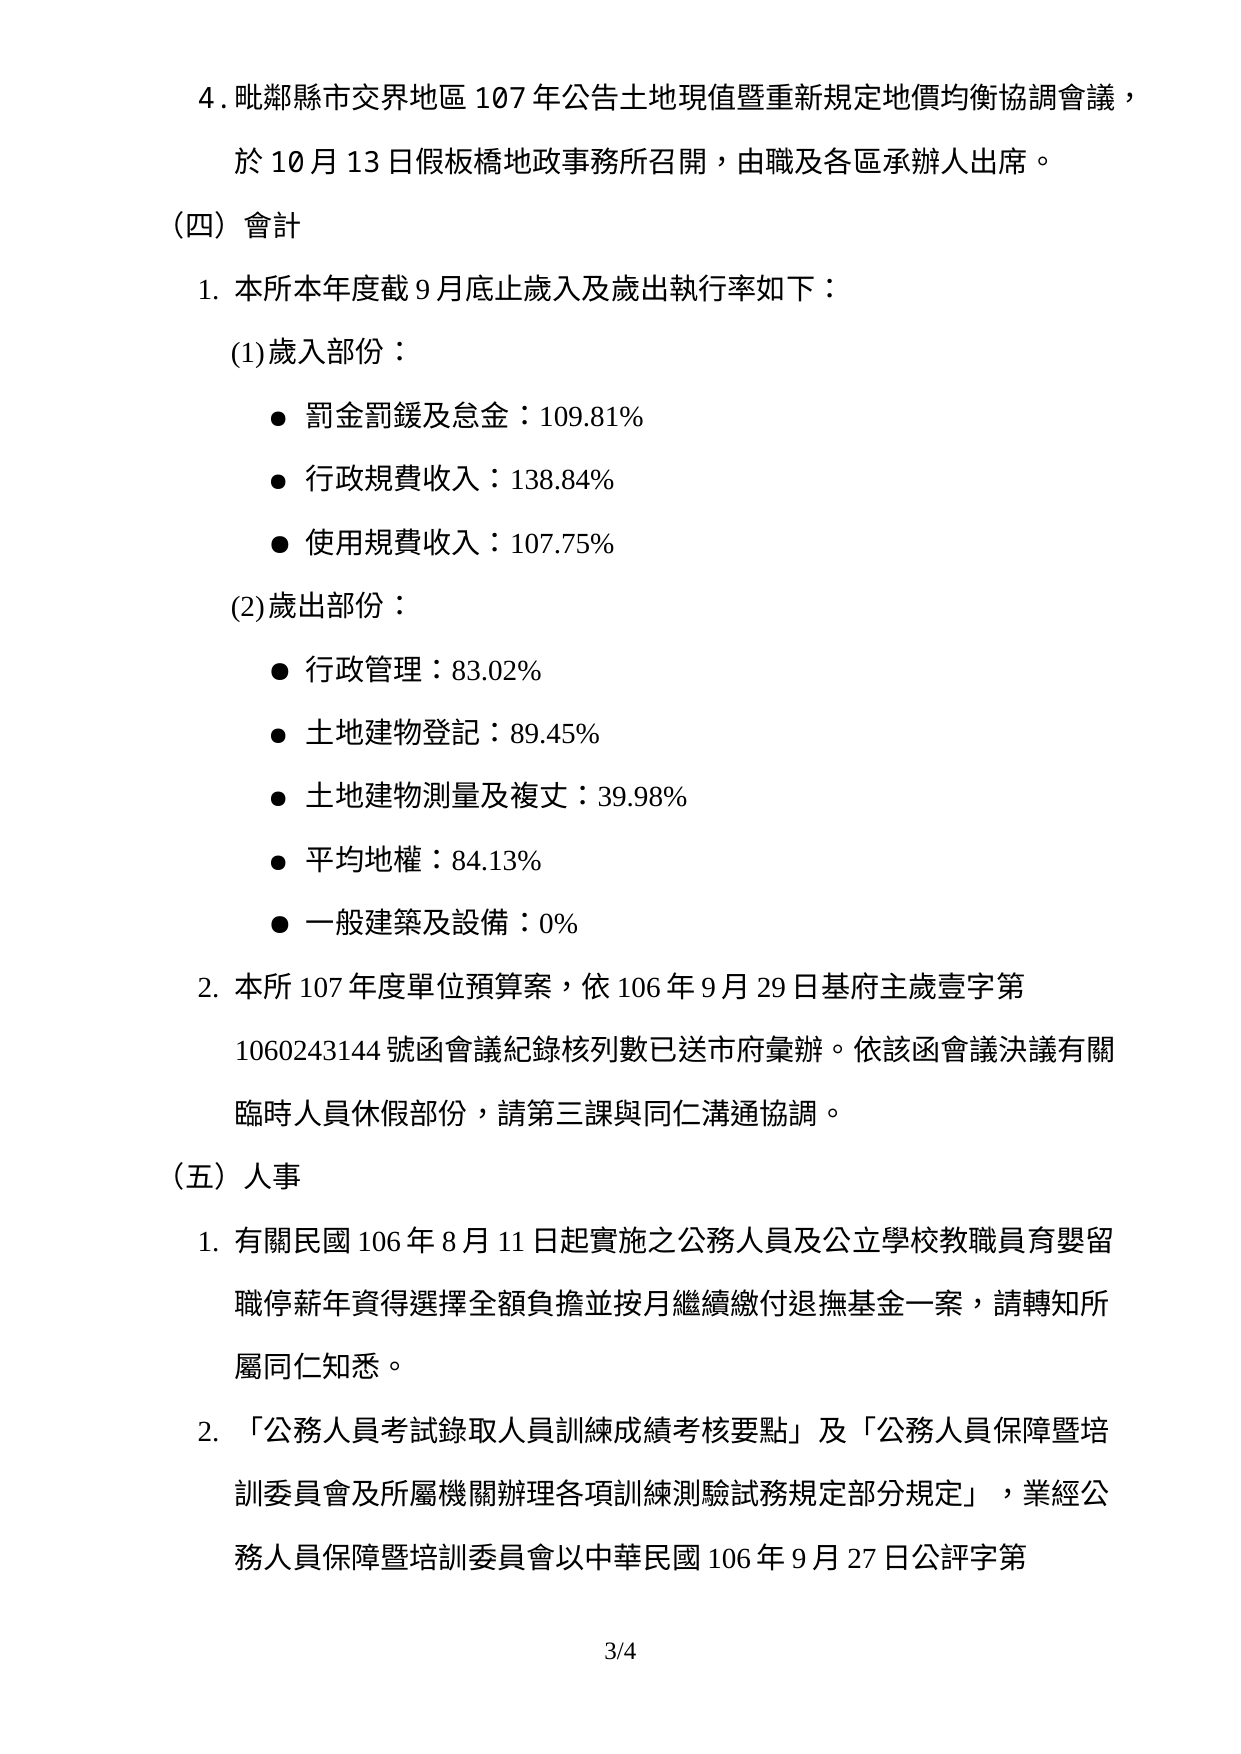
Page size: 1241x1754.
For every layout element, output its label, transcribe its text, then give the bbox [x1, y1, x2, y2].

list 會計 [156, 202, 1122, 244]
list 歲出部份： [231, 583, 1122, 625]
list 平均地權：84.13% [268, 836, 1122, 879]
list 行政管理：83.02% [268, 646, 1122, 688]
list 本所107年度單位預算案，依106年9月29日基府主歲壹字第1060243144號函會議紀錄核列數已送市府彙辦。依該函會議決議有關臨時人員休假部份，請第三課與同仁溝通協調。 [197, 963, 1122, 1132]
list 「公務人員考試錄取人員訓練成績考核要點」及「公務人員保障暨培訓委員會及所屬機關辦理各項訓練測驗試務規定部分規定」，業經公務人員保障暨培訓委員會以中華民國106年9月27日公評字第 [197, 1407, 1122, 1577]
list 行政規費收入：138.84% [268, 456, 1122, 498]
list 土地建物測量及複丈：39.98% [268, 773, 1122, 815]
list 人事 [156, 1154, 1122, 1196]
list 罰金罰鍰及怠金：109.81% [268, 392, 1122, 435]
list 一般建築及設備：0% [268, 900, 1122, 942]
list 有關民國106年8月11日起實施之公務人員及公立學校教職員育嬰留職停薪年資得選擇全額負擔並按月繼續繳付退撫基金一案，請轉知所屬同仁知悉。 [197, 1217, 1122, 1386]
list 土地建物登記：89.45% [268, 709, 1122, 752]
list 毗鄰縣市交界地區107年公告土地現值暨重新規定地價均衡協調會議，於10月13日假板橋地政事務所召開，由職及各區承辦人出席。 [197, 75, 1122, 181]
list 歲入部份： [231, 329, 1122, 371]
list 本所本年度截9月底止歲入及歲出執行率如下： [197, 266, 1122, 308]
list 使用規費收入：107.75% [268, 519, 1122, 562]
